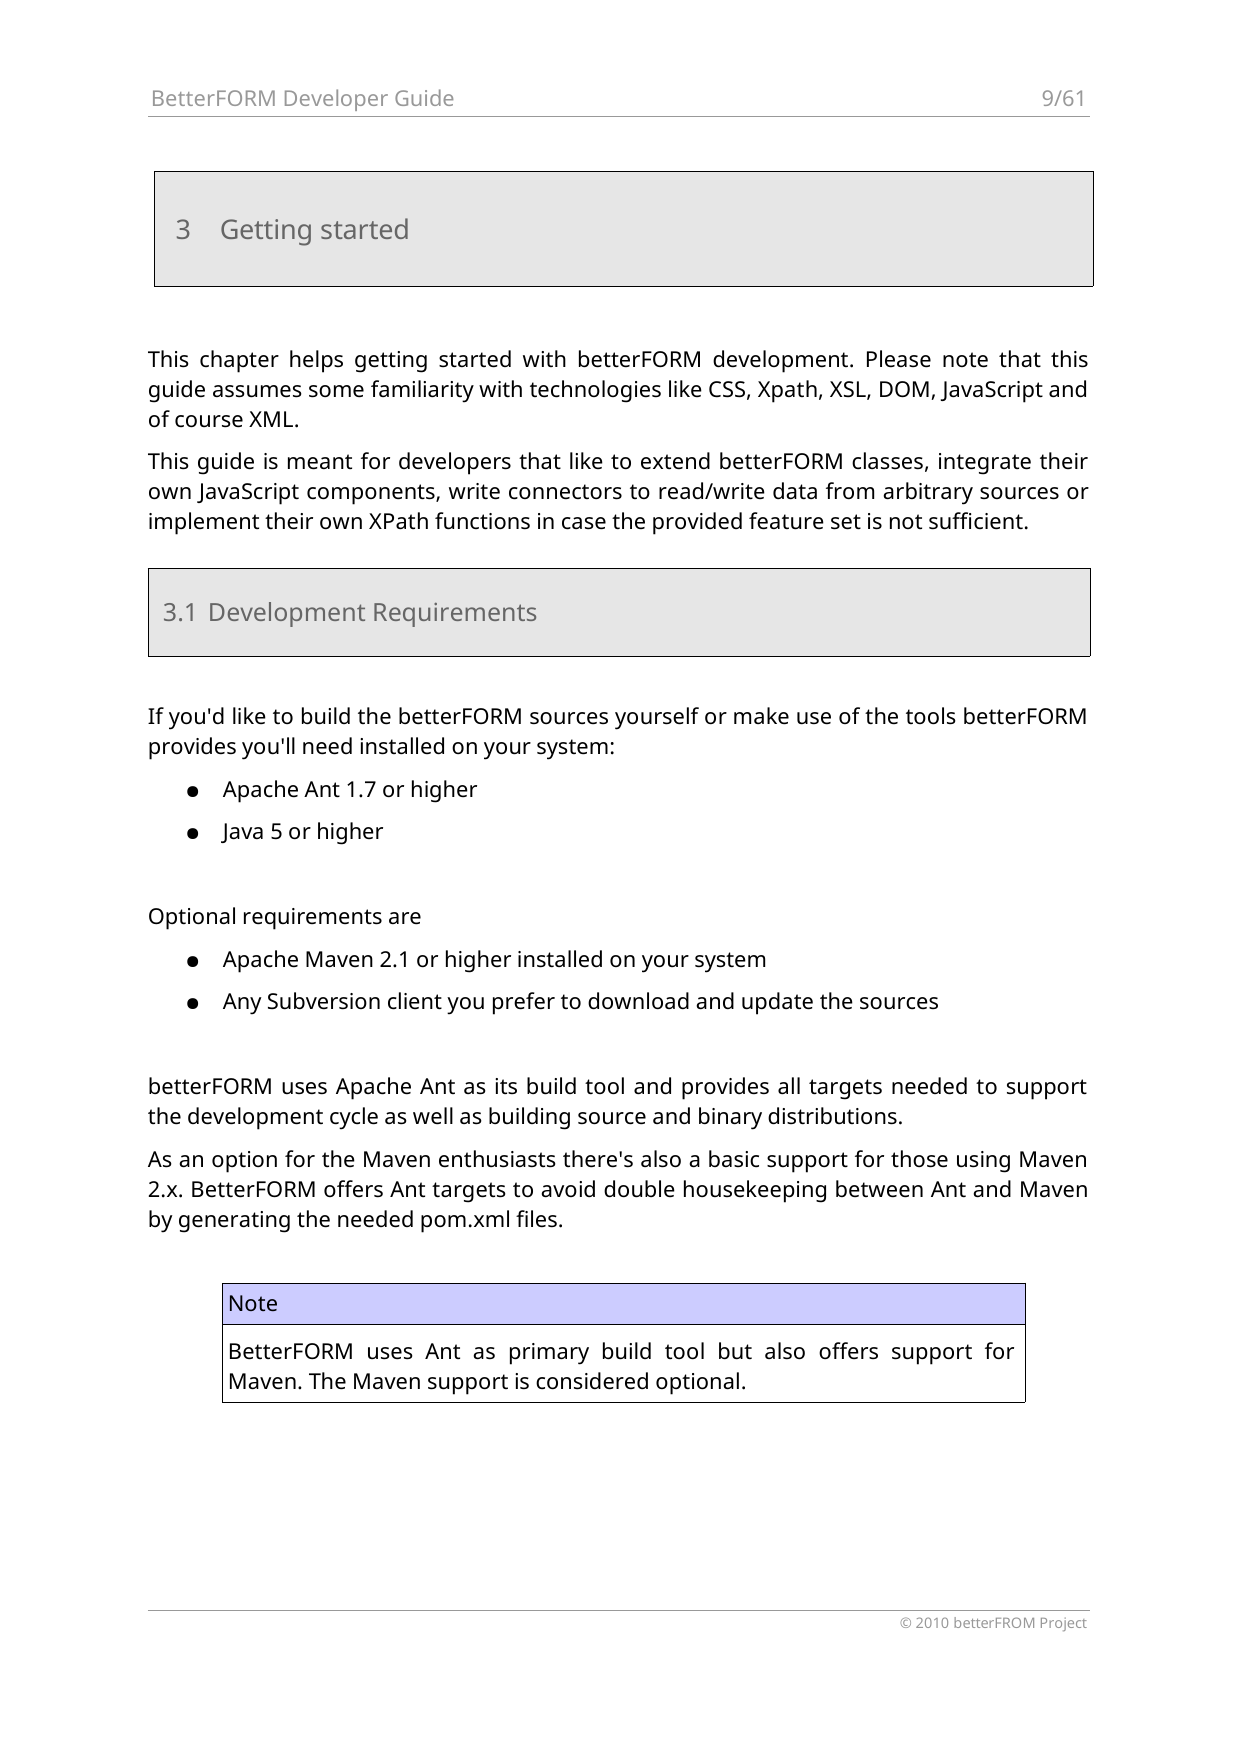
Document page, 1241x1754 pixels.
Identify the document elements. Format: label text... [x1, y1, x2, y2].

list Any Subversion client you prefer to download and update the sources [185, 986, 1090, 1016]
text This guide is meant for developers that like to extend betterFORM classes, integrate their own JavaScript components, write connectors to read/write data from arbitrary sources or implement their own XPath functions in case the provided feature set is not sufficient. [148, 446, 1090, 536]
text betterFORM uses Apache Ant as its build tool and provides all targets needed to support the development cycle as well as building source and binary distributions. [148, 1071, 1090, 1131]
list Apache Maven 2.1 or higher installed on your system [185, 944, 1090, 974]
text This chapter helps getting started with betterFORM development. Please note that this guide assumes some familiarity with technologies like CSS, Xpath, XSL, DOM, JavaScript and of course XML. [148, 344, 1090, 434]
table_header Note [223, 1284, 1025, 1324]
subtitle Getting started [155, 172, 1093, 286]
text If you'd like to build the betterFORM sources yourself or make use of the tools betterFORM provides you'll need installed on your system: [148, 701, 1090, 761]
text Optional requirements are [148, 901, 1090, 931]
table_cell BetterFORM uses Ant as primary build tool but also offers support for Maven. The Maven support is considered optional. [223, 1325, 1025, 1402]
text As an option for the Maven enthusiasts there's also a basic support for those using Maven 2.x. BetterFORM offers Ant targets to avoid double housekeeping between Ant and Maven by generating the needed pom.xml files. [148, 1144, 1090, 1234]
subtitle Development Requirements [149, 569, 1090, 656]
list Apache Ant 1.7 or higher [185, 774, 1090, 804]
list Java 5 or higher [185, 816, 1090, 846]
